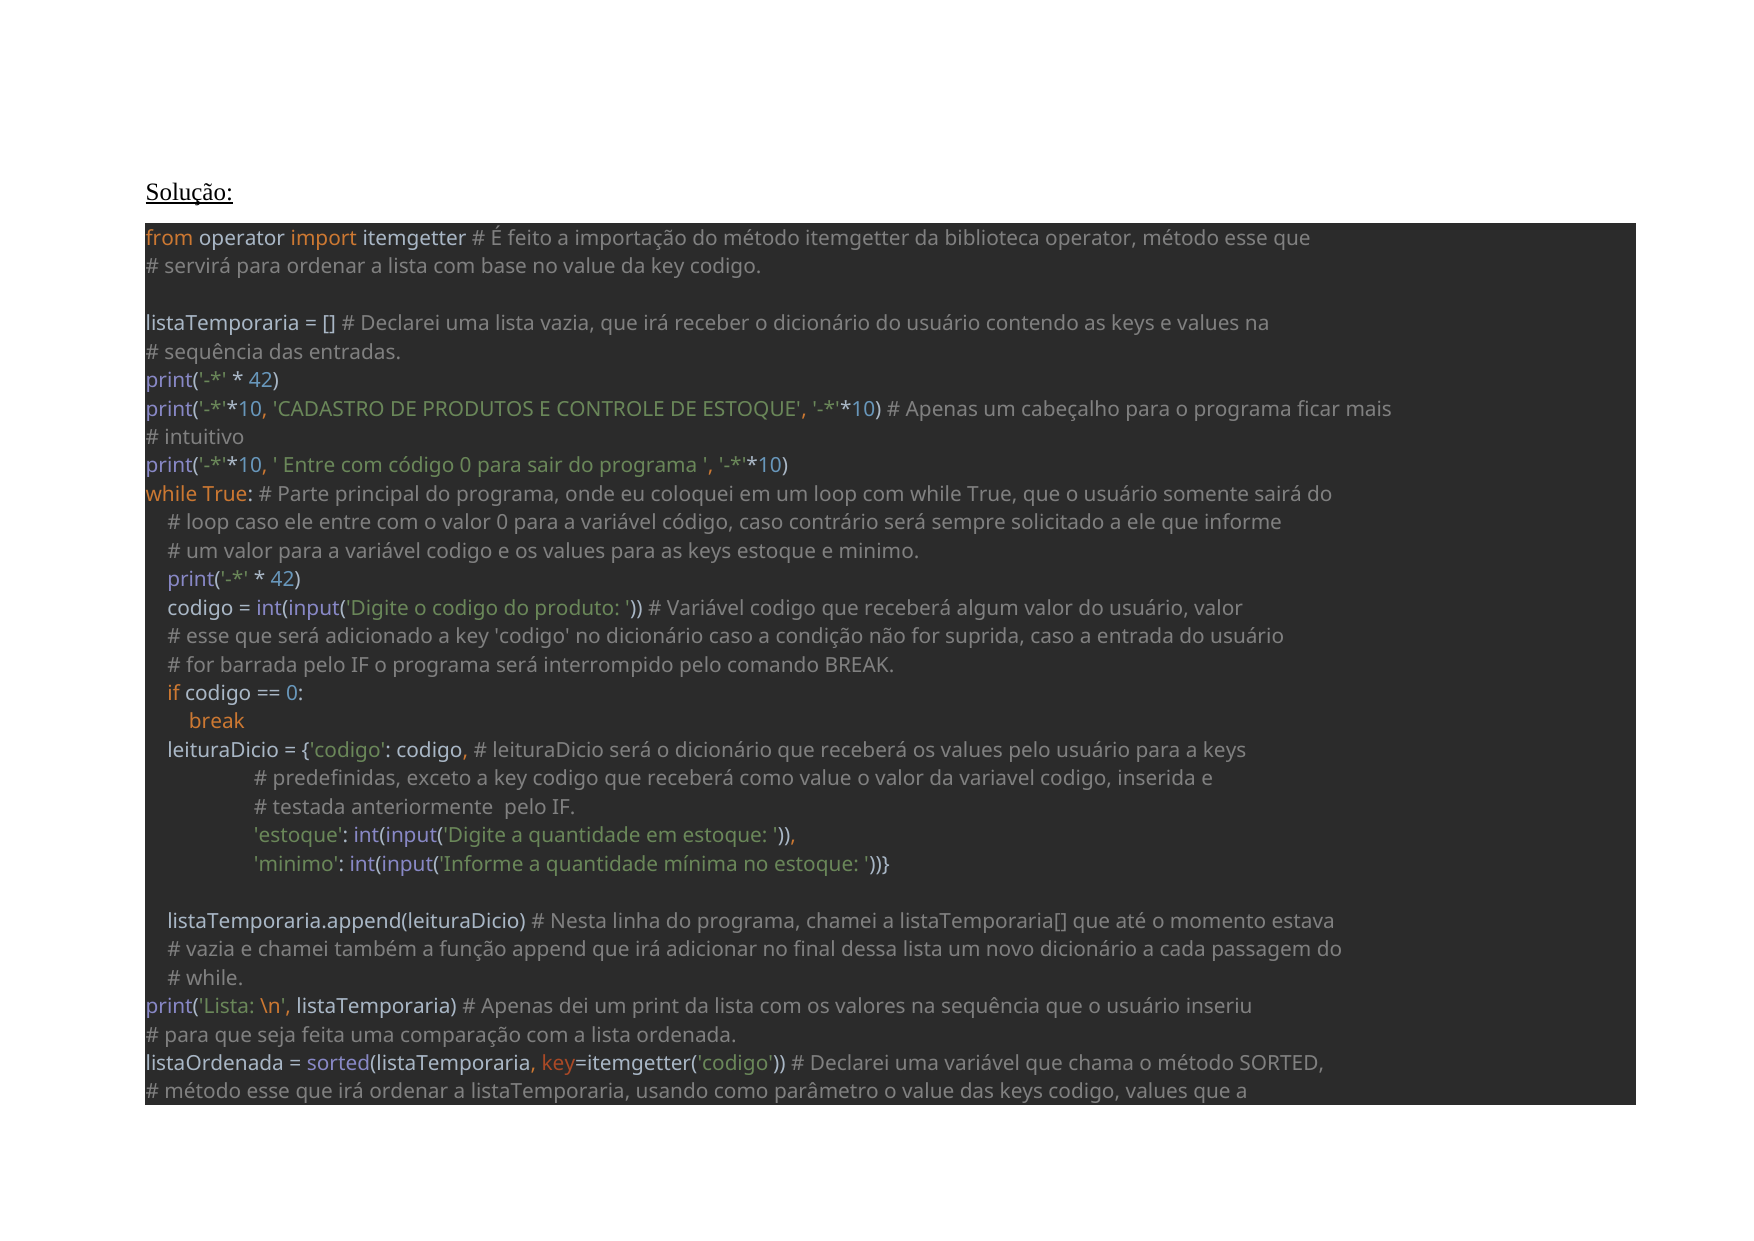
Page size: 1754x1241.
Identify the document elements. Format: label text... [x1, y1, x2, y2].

text Solução: [145, 177, 1636, 206]
text from operator import itemgetter # É feito a importação do método itemgetter da biblioteca operator, método esse que # servirá para ordenar a lista com base no value da key codigo. listaTemporaria = [] # Declarei uma lista vazia, que irá receber o dicionário do usuário contendo as keys e values na # sequência das entradas. print('-*' * 42) print('-*'*10, 'CADASTRO DE PRODUTOS E CONTROLE DE ESTOQUE', '-*'*10) # Apenas um cabeçalho para o programa ficar mais # intuitivo print('-*'*10, ' Entre com código 0 para sair do programa ', '-*'*10) while True: # Parte principal do programa, onde eu coloquei em um loop com while True, que o usuário somente sairá do # loop caso ele entre com o valor 0 para a variável código, caso contrário será sempre solicitado a ele que informe # um valor para a variável codigo e os values para as keys estoque e minimo. print('-*' * 42) codigo = int(input('Digite o codigo do produto: ')) # Variável codigo que receberá algum valor do usuário, valor # esse que será adicionado a key 'codigo' no dicionário caso a condição não for suprida, caso a entrada do usuário # for barrada pelo IF o programa será interrompido pelo comando BREAK. if codigo == 0: break leituraDicio = {'codigo': codigo, # leituraDicio será o dicionário que receberá os values pelo usuário para a keys # predefinidas, exceto a key codigo que receberá como value o valor da variavel codigo, inserida e # testada anteriormente pelo IF. 'estoque': int(input('Digite a quantidade em estoque: ')), 'minimo': int(input('Informe a quantidade mínima no estoque: '))} listaTemporaria.append(leituraDicio) # Nesta linha do programa, chamei a listaTemporaria[] que até o momento estava # vazia e chamei também a função append que irá adicionar no final dessa lista um novo dicionário a cada passagem do # while. print('Lista: \n', listaTemporaria) # Apenas dei um print da lista com os valores na sequência que o usuário inseriu # para que seja feita uma comparação com a lista ordenada. listaOrdenada = sorted(listaTemporaria, key=itemgetter('codigo')) # Declarei uma variável que chama o método SORTED, # método esse que irá ordenar a listaTemporaria, usando como parâmetro o value das keys codigo, values que a [145, 223, 1636, 1105]
